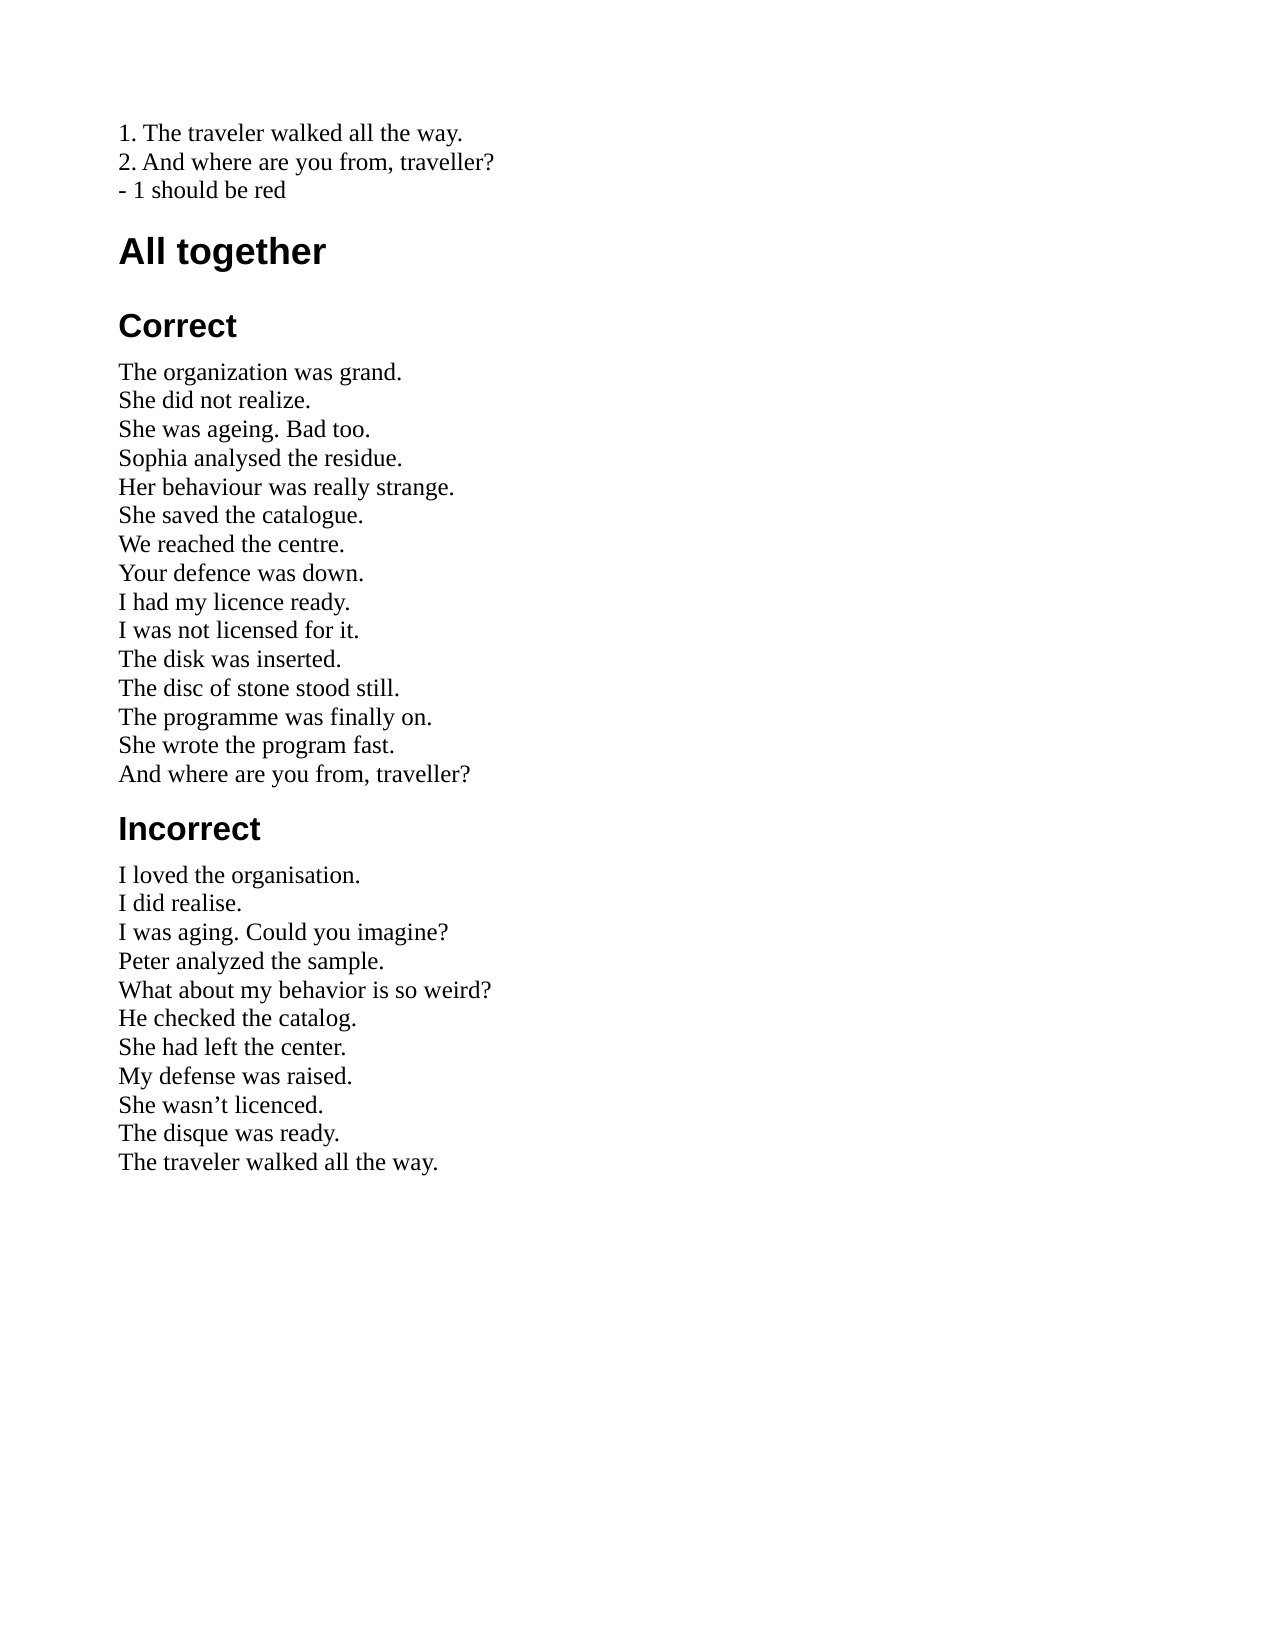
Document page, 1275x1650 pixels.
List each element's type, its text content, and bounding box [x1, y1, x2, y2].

text I was not licensed for it. [118, 616, 1157, 644]
text The disc of stone stood still. [118, 673, 1157, 702]
text The disk was inserted. [118, 644, 1157, 673]
text I was aging. Could you imagine? [118, 917, 1157, 946]
text She had left the center. [118, 1032, 1157, 1061]
text I had my licence ready. [118, 587, 1157, 616]
text I loved the organisation. [118, 860, 1157, 888]
text - 1 should be red [118, 176, 1157, 204]
text The traveler walked all the way. [118, 1147, 1157, 1176]
text 2. And where are you from, traveller? [118, 147, 1157, 176]
text She did not realize. [118, 386, 1157, 414]
text He checked the catalog. [118, 1003, 1157, 1032]
text Peter analyzed the sample. [118, 946, 1157, 975]
text And where are you from, traveller? [118, 759, 1157, 788]
subtitle Correct [118, 306, 1157, 344]
text Your defence was down. [118, 558, 1157, 587]
text She wrote the program fast. [118, 731, 1157, 759]
text We reached the centre. [118, 529, 1157, 558]
text I did realise. [118, 888, 1157, 917]
text Sophia analysed the residue. [118, 443, 1157, 472]
text Her behaviour was really strange. [118, 472, 1157, 501]
text 1. The traveler walked all the way. [118, 118, 1157, 147]
text The disque was ready. [118, 1118, 1157, 1147]
subtitle All together [118, 229, 1157, 272]
subtitle Incorrect [118, 809, 1157, 847]
text The programme was finally on. [118, 702, 1157, 731]
text She saved the catalogue. [118, 501, 1157, 529]
text She was ageing. Bad too. [118, 414, 1157, 443]
text She wasn’t licenced. [118, 1090, 1157, 1118]
text What about my behavior is so weird? [118, 975, 1157, 1003]
text My defense was raised. [118, 1061, 1157, 1090]
text The organization was grand. [118, 357, 1157, 386]
